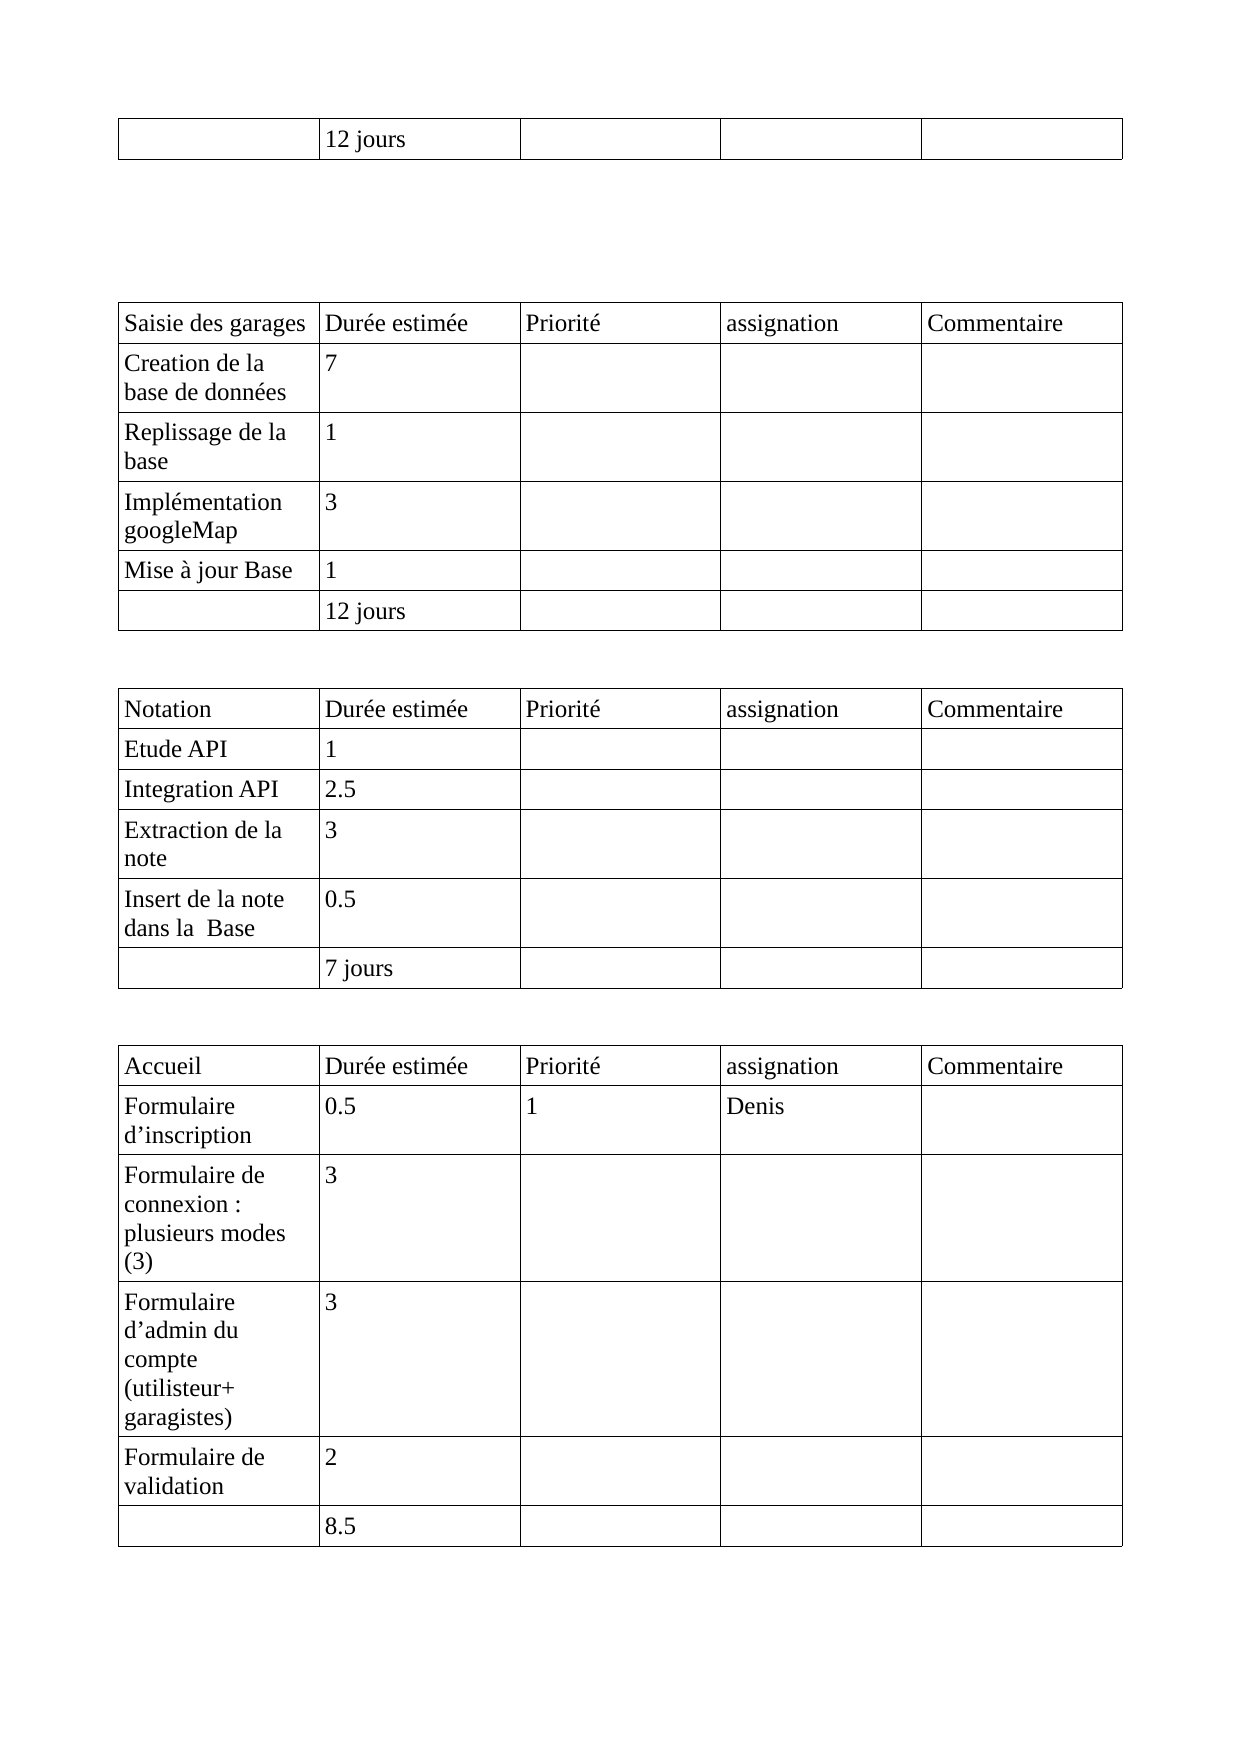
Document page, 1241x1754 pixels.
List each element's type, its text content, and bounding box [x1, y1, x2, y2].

table_cell Formulaire d’admin du compte (utilisteur+ garagistes) [119, 1282, 319, 1436]
table_cell [922, 1086, 1122, 1154]
table_header assignation [721, 1046, 921, 1085]
table_cell [922, 344, 1122, 412]
table_cell 8.5 [320, 1506, 520, 1546]
table_cell [521, 413, 720, 481]
table_cell [521, 1282, 720, 1436]
table_cell [721, 119, 921, 158]
table_cell [922, 119, 1122, 158]
table_header Priorité [521, 303, 720, 343]
table_cell [922, 810, 1122, 878]
table_cell 1 [320, 729, 520, 769]
table_cell [521, 729, 720, 769]
table_cell Replissage de la base [119, 413, 319, 481]
table_cell [119, 1506, 319, 1546]
table_cell [119, 948, 319, 987]
table_cell 0.5 [320, 879, 520, 947]
table_cell [521, 810, 720, 878]
table_cell 1 [320, 413, 520, 481]
table_cell 1 [521, 1086, 720, 1154]
table_cell [119, 591, 319, 630]
table_cell [922, 729, 1122, 769]
table_cell [521, 1155, 720, 1281]
table_cell Formulaire de validation [119, 1437, 319, 1505]
table_header Commentaire [922, 303, 1122, 343]
table_cell [721, 729, 921, 769]
table_cell [521, 879, 720, 947]
table_header Accueil [119, 1046, 319, 1085]
table_cell [922, 591, 1122, 630]
table_cell [922, 948, 1122, 987]
table_cell [721, 344, 921, 412]
table_cell [521, 770, 720, 809]
table_cell 2.5 [320, 770, 520, 809]
table_header Commentaire [922, 689, 1122, 728]
table_cell [721, 413, 921, 481]
table_cell [521, 591, 720, 630]
table_cell Denis [721, 1086, 921, 1154]
table_cell Creation de la base de données [119, 344, 319, 412]
table_cell [521, 948, 720, 987]
table_cell 0.5 [320, 1086, 520, 1154]
table_cell [721, 948, 921, 987]
table_cell [721, 770, 921, 809]
table_cell Mise à jour Base [119, 551, 319, 590]
table_cell [721, 591, 921, 630]
table_header Durée estimée [320, 303, 520, 343]
table_cell Etude API [119, 729, 319, 769]
table_cell [922, 413, 1122, 481]
table_cell [922, 879, 1122, 947]
table_cell [521, 482, 720, 550]
table_cell Formulaire de connexion : plusieurs modes (3) [119, 1155, 319, 1281]
table_cell [521, 551, 720, 590]
table_cell [721, 482, 921, 550]
table_cell [721, 1506, 921, 1546]
table_cell [922, 1437, 1122, 1505]
table_cell [521, 1437, 720, 1505]
table_cell [119, 119, 319, 158]
table_cell [721, 1437, 921, 1505]
table_cell [922, 1282, 1122, 1436]
table_cell [521, 1506, 720, 1546]
table_cell 3 [320, 1155, 520, 1281]
table_cell [721, 810, 921, 878]
table_cell Integration API [119, 770, 319, 809]
table_cell 12 jours [320, 119, 520, 158]
table_header Priorité [521, 1046, 720, 1085]
table_cell [922, 482, 1122, 550]
table_header Notation [119, 689, 319, 728]
table_cell [521, 119, 720, 158]
table_cell 7 jours [320, 948, 520, 987]
table_cell [922, 1506, 1122, 1546]
table_header assignation [721, 689, 921, 728]
table_cell 1 [320, 551, 520, 590]
table_header assignation [721, 303, 921, 343]
table_cell Formulaire d’inscription [119, 1086, 319, 1154]
table_cell [922, 1155, 1122, 1281]
table_cell Insert de la note dans la Base [119, 879, 319, 947]
table_cell 3 [320, 482, 520, 550]
table_cell [721, 879, 921, 947]
table_cell Implémentation googleMap [119, 482, 319, 550]
table_cell [521, 344, 720, 412]
table_header Priorité [521, 689, 720, 728]
table_header Saisie des garages [119, 303, 319, 343]
table_cell 2 [320, 1437, 520, 1505]
table_cell 3 [320, 1282, 520, 1436]
table_cell Extraction de la note [119, 810, 319, 878]
table_cell 12 jours [320, 591, 520, 630]
table_cell [922, 770, 1122, 809]
table_header Durée estimée [320, 1046, 520, 1085]
table_cell [721, 1155, 921, 1281]
table_header Commentaire [922, 1046, 1122, 1085]
table_cell 7 [320, 344, 520, 412]
table_cell [721, 551, 921, 590]
table_header Durée estimée [320, 689, 520, 728]
table_cell [922, 551, 1122, 590]
table_cell 3 [320, 810, 520, 878]
table_cell [721, 1282, 921, 1436]
